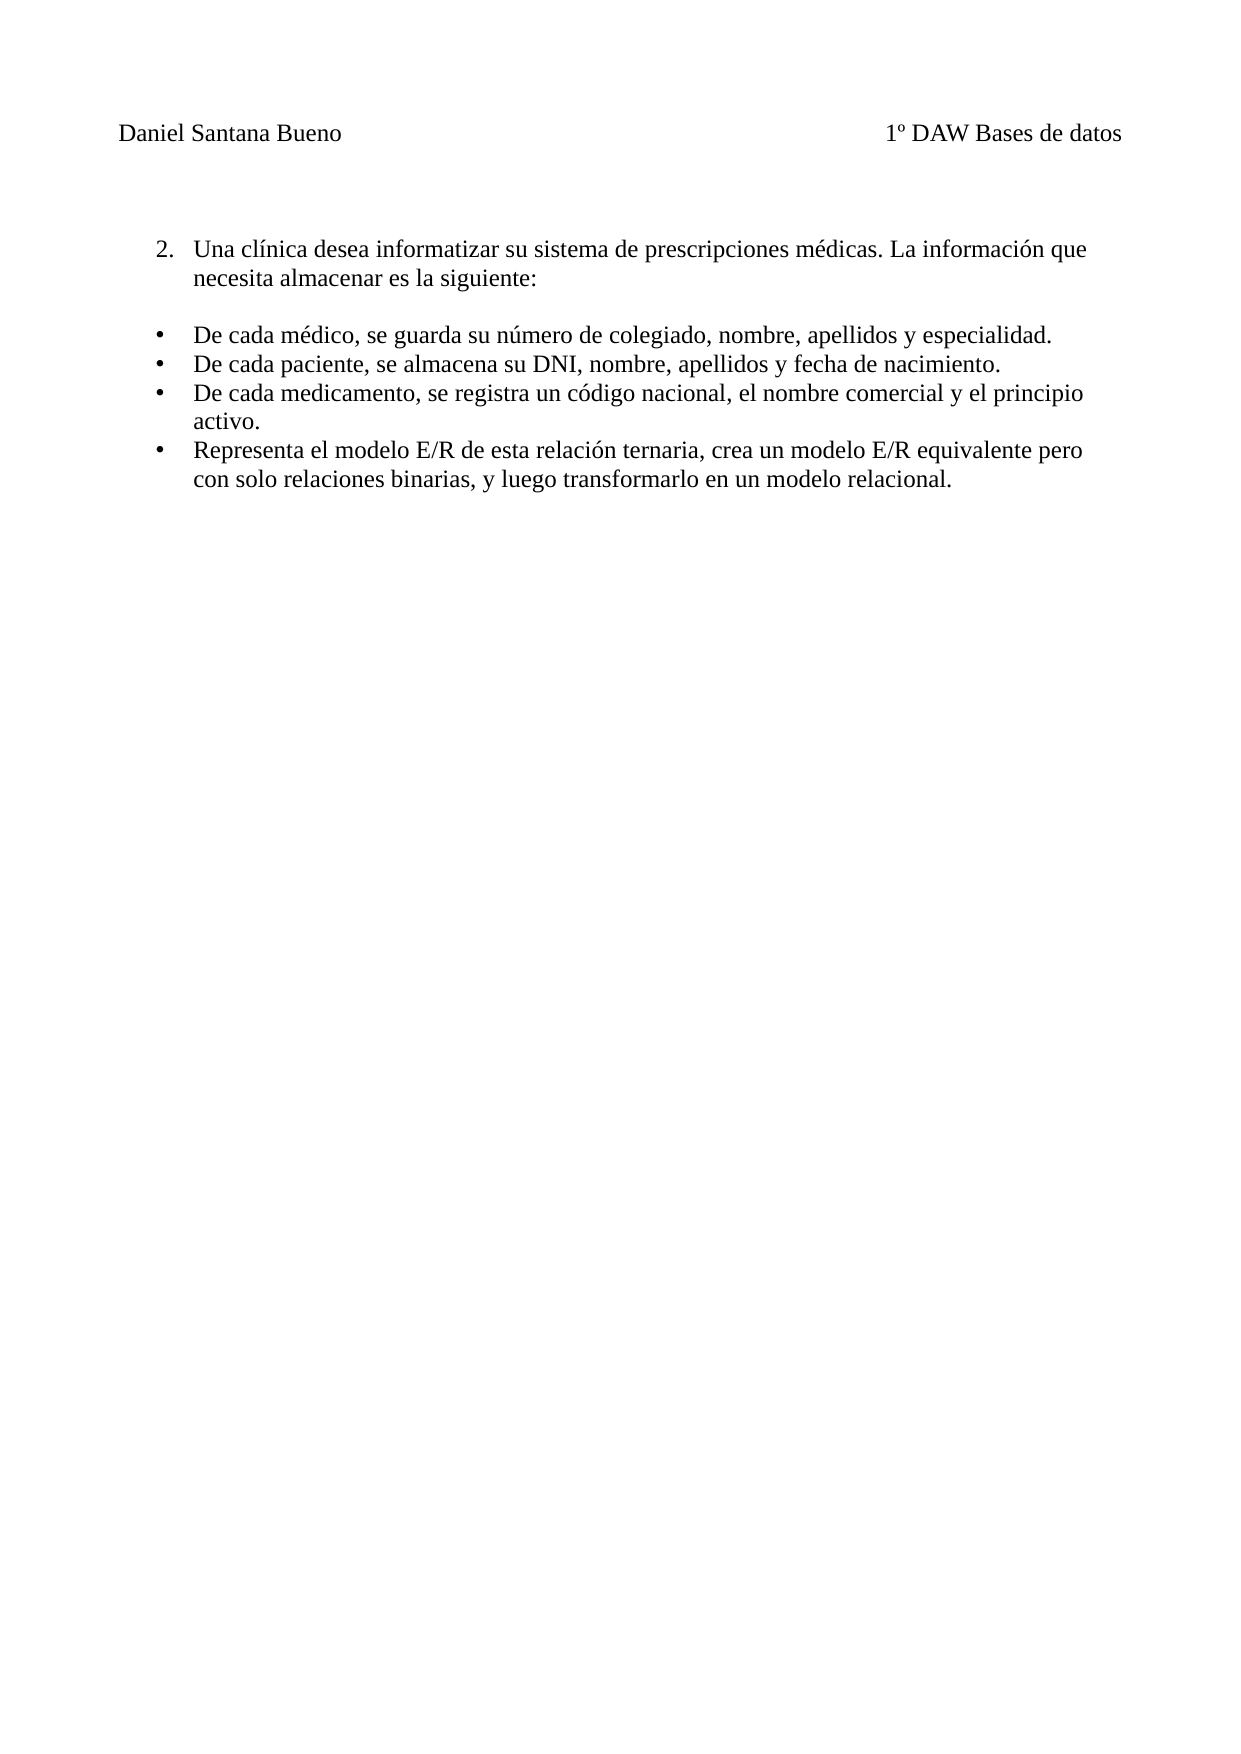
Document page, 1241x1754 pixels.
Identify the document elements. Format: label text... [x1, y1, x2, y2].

list De cada paciente, se almacena su DNI, nombre, apellidos y fecha de nacimiento. [156, 349, 1122, 378]
list Representa el modelo E/R de esta relación ternaria, crea un modelo E/R equivalente pero con solo relaciones binarias, y luego transformarlo en un modelo relacional. [156, 435, 1122, 493]
list De cada medicamento, se registra un código nacional, el nombre comercial y el principio activo. [156, 378, 1122, 435]
list De cada médico, se guarda su número de colegiado, nombre, apellidos y especialidad. [156, 320, 1122, 349]
list Una clínica desea informatizar su sistema de prescripciones médicas. La información que necesita almacenar es la siguiente: [156, 234, 1122, 291]
